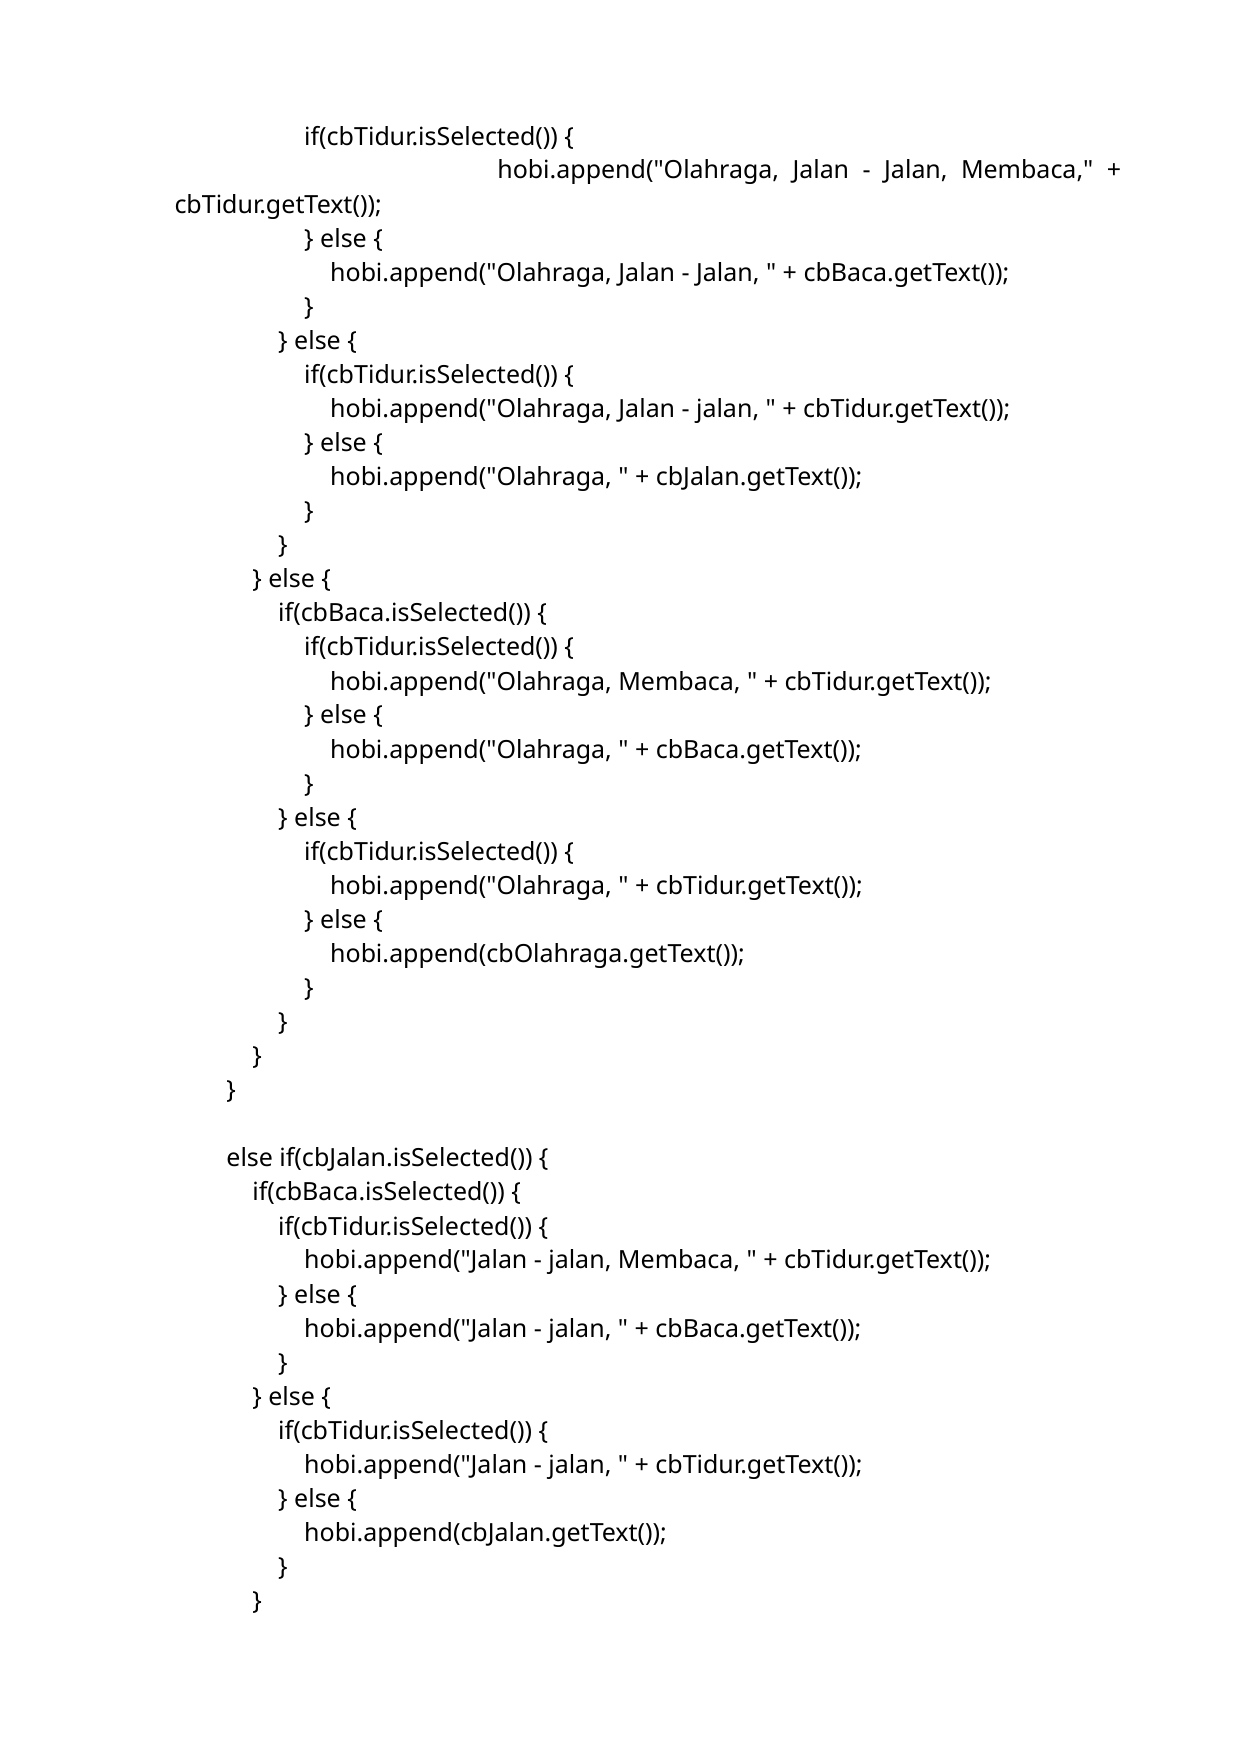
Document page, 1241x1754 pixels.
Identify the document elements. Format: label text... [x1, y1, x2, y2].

text } [174, 1038, 1122, 1072]
text } [174, 1072, 1122, 1106]
text } else { [174, 1378, 1122, 1412]
text } [174, 1004, 1122, 1038]
text hobi.append("Jalan - jalan, " + cbBaca.getText()); [174, 1310, 1122, 1344]
text if(cbTidur.isSelected()) { [174, 357, 1122, 391]
text } else { [174, 697, 1122, 731]
text hobi.append(cbJalan.getText()); [174, 1515, 1122, 1549]
text } [174, 1549, 1122, 1583]
text if(cbBaca.isSelected()) { [174, 595, 1122, 629]
text hobi.append("Olahraga, " + cbBaca.getText()); [174, 731, 1122, 765]
text hobi.append("Olahraga, Jalan - jalan, " + cbTidur.getText()); [174, 391, 1122, 425]
text } [174, 970, 1122, 1004]
text if(cbTidur.isSelected()) { [174, 118, 1122, 152]
text } [174, 1344, 1122, 1378]
text } else { [174, 561, 1122, 595]
text } else { [174, 425, 1122, 459]
text if(cbTidur.isSelected()) { [174, 1208, 1122, 1242]
text } [174, 1583, 1122, 1617]
text } else { [174, 220, 1122, 254]
text if(cbBaca.isSelected()) { [174, 1174, 1122, 1208]
text } [174, 493, 1122, 527]
text } else { [174, 322, 1122, 357]
text hobi.append("Jalan - jalan, Membaca, " + cbTidur.getText()); [174, 1242, 1122, 1276]
text } else { [174, 1481, 1122, 1515]
text } [174, 527, 1122, 561]
text hobi.append("Olahraga, Jalan - Jalan, " + cbBaca.getText()); [174, 254, 1122, 288]
text if(cbTidur.isSelected()) { [174, 629, 1122, 663]
text } else { [174, 799, 1122, 833]
text hobi.append("Olahraga, " + cbTidur.getText()); [174, 867, 1122, 902]
text } [174, 765, 1122, 799]
text hobi.append("Olahraga, " + cbJalan.getText()); [174, 459, 1122, 493]
text } else { [174, 902, 1122, 936]
text if(cbTidur.isSelected()) { [174, 1412, 1122, 1447]
text hobi.append("Jalan - jalan, " + cbTidur.getText()); [174, 1447, 1122, 1481]
text hobi.append("Olahraga, Membaca, " + cbTidur.getText()); [174, 663, 1122, 697]
text hobi.append("Olahraga, Jalan - Jalan, Membaca," + cbTidur.getText()); [174, 152, 1122, 220]
text if(cbTidur.isSelected()) { [174, 833, 1122, 867]
text hobi.append(cbOlahraga.getText()); [174, 936, 1122, 970]
text else if(cbJalan.isSelected()) { [174, 1140, 1122, 1174]
text } [174, 288, 1122, 322]
text } else { [174, 1276, 1122, 1310]
